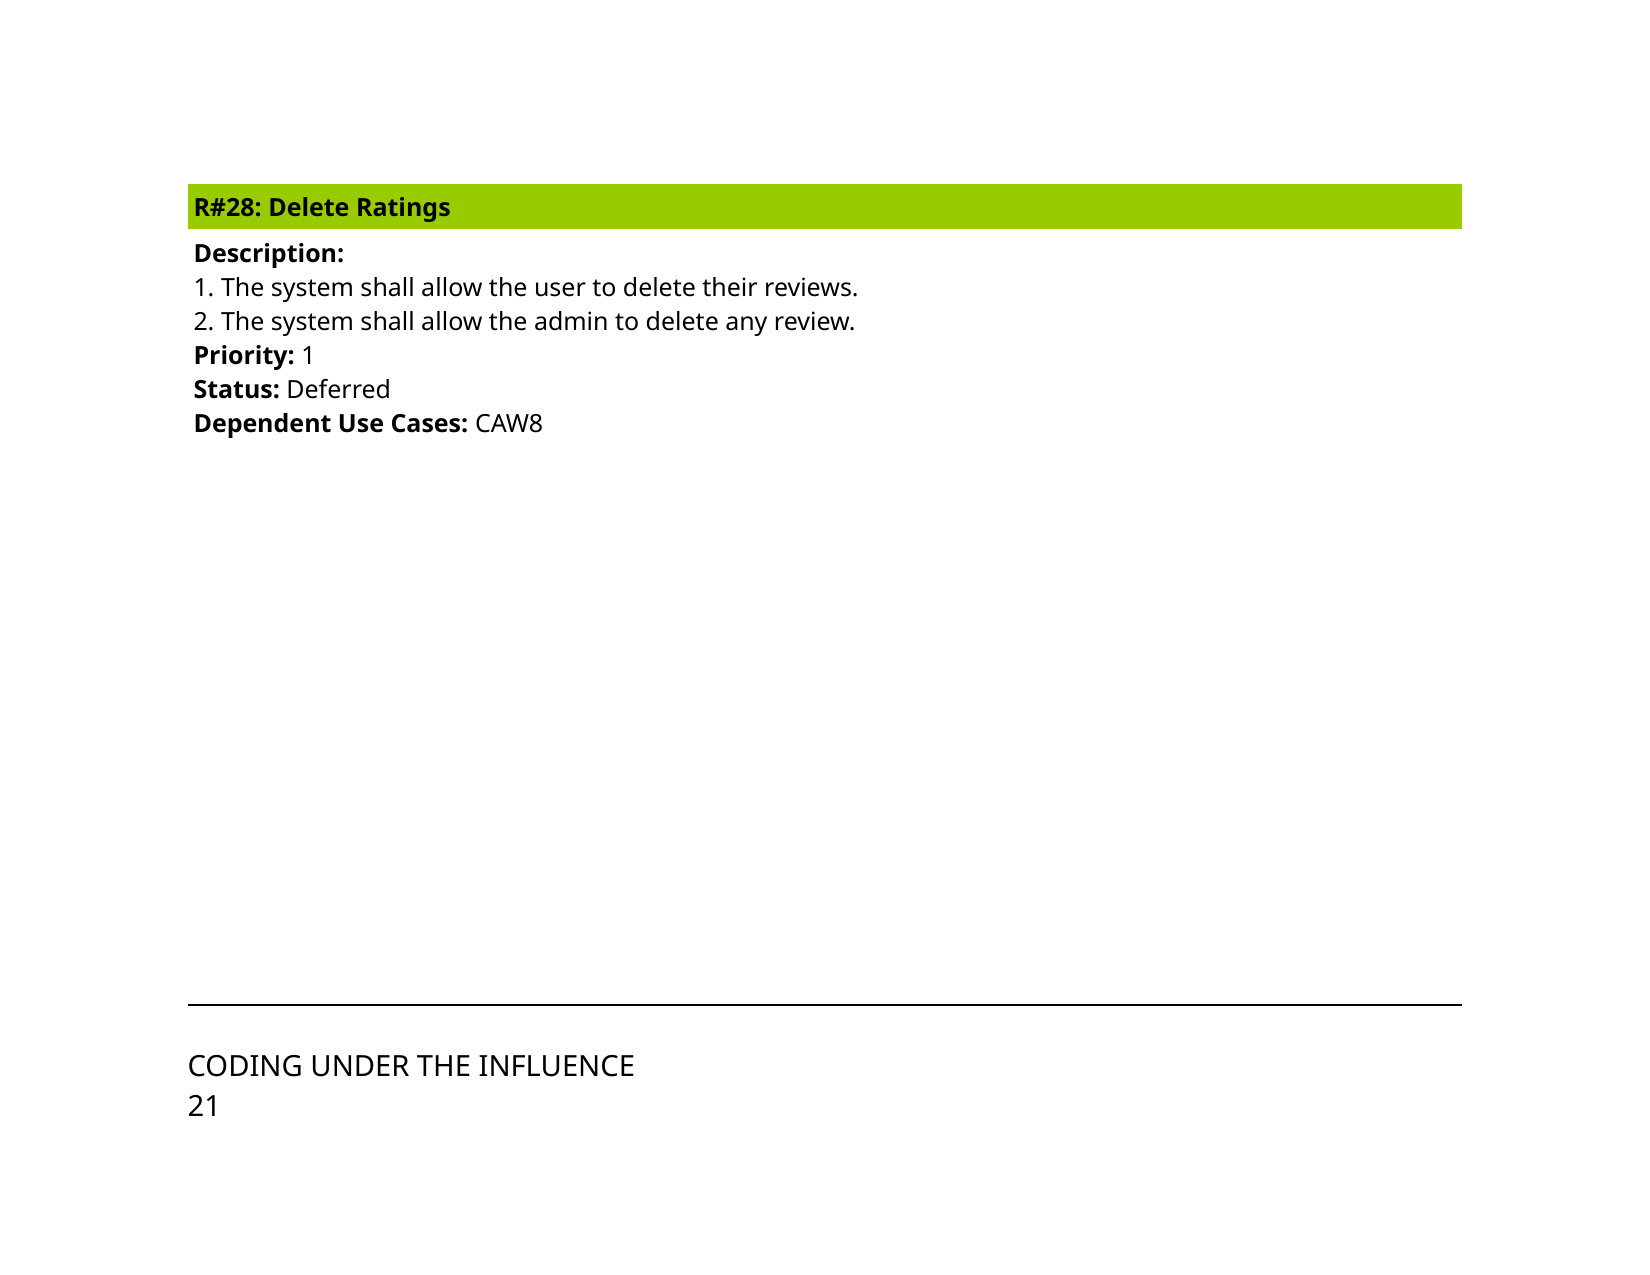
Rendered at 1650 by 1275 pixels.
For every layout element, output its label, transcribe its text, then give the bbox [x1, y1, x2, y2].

table_cell Description: 1. The system shall allow the user to delete their reviews. 2. The system shall allow the admin to delete any review. Priority: 1 Status: Deferred Dependent Use Cases: CAW8 [188, 230, 1462, 445]
table_header R#28: Delete Ratings [188, 184, 1462, 229]
